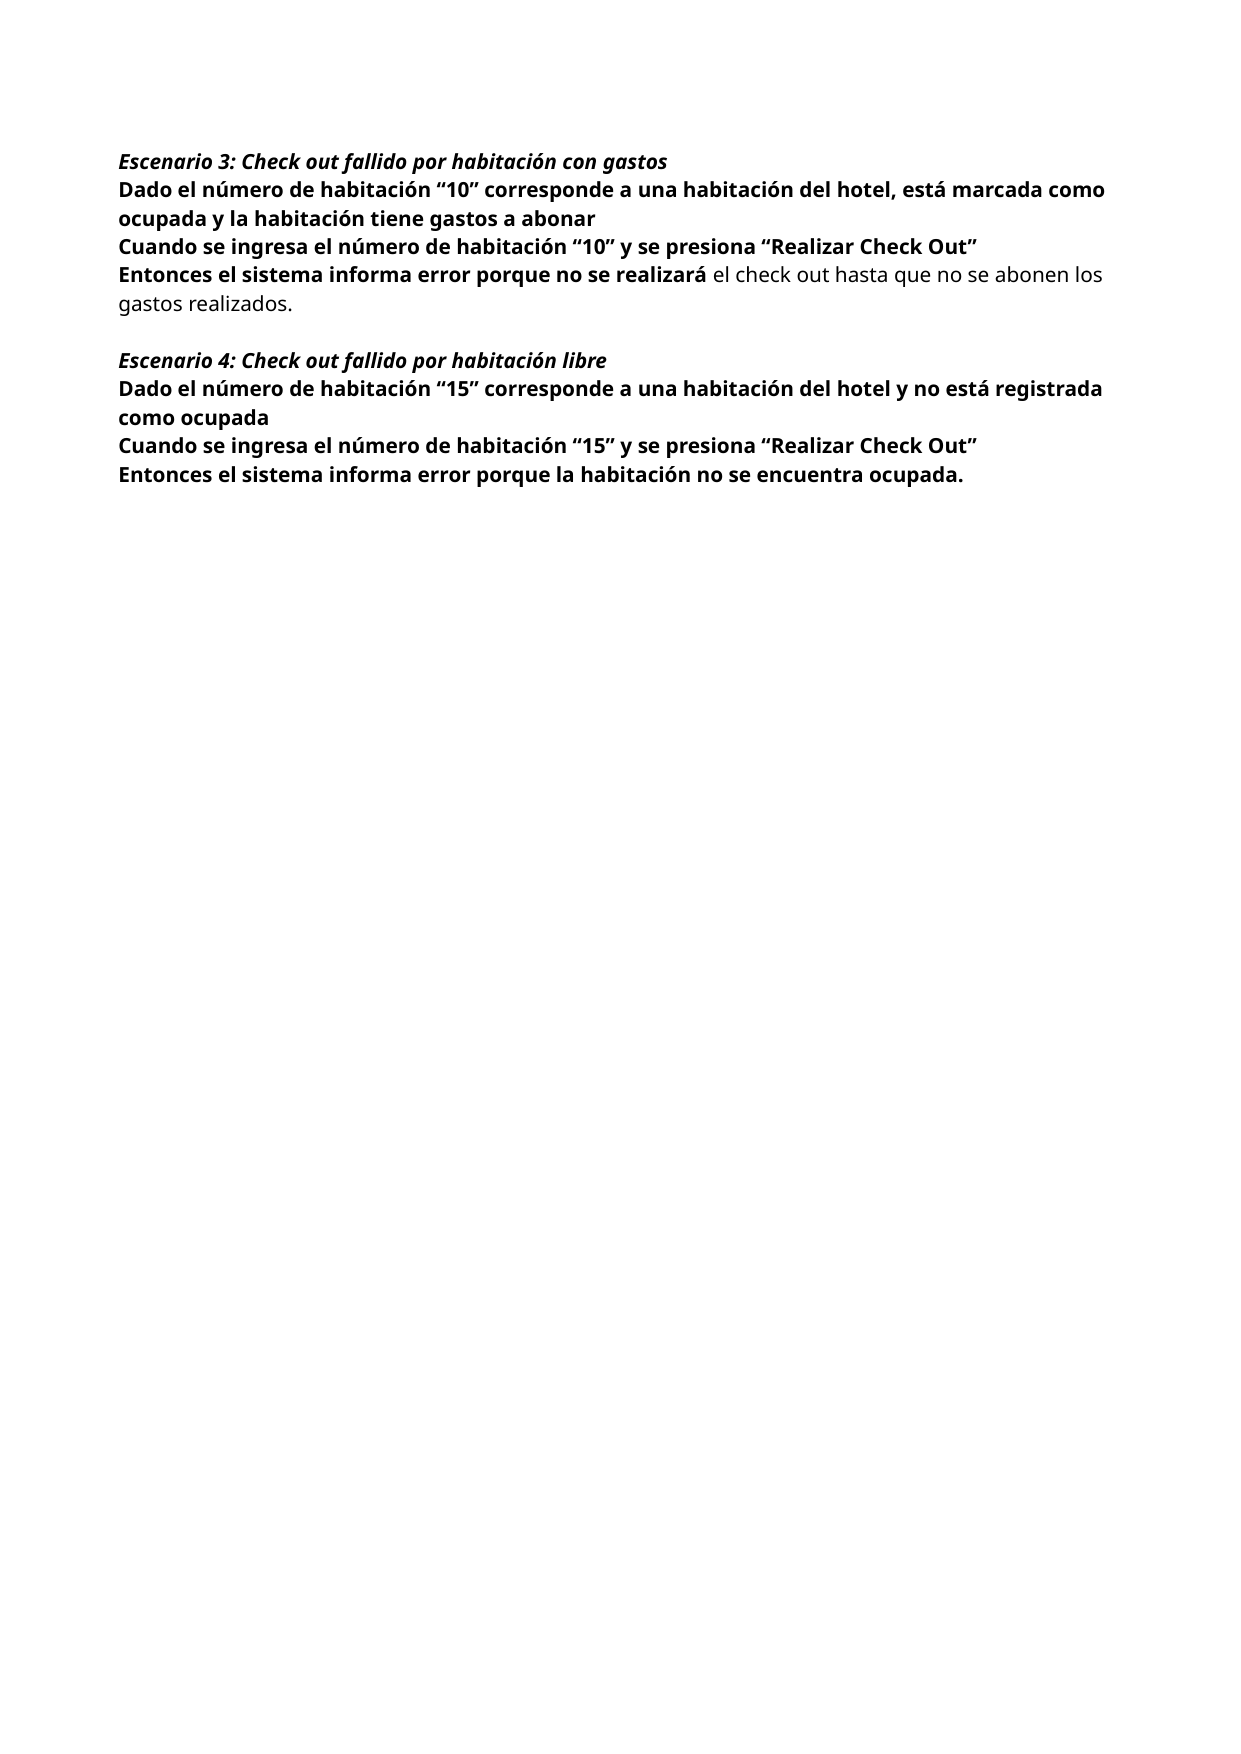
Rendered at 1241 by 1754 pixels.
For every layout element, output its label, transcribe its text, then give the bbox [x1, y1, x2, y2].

text Dado el número de habitación “15” corresponde a una habitación del hotel y no está registrada como ocupada [118, 374, 1122, 431]
text Dado el número de habitación “10” corresponde a una habitación del hotel, está marcada como ocupada y la habitación tiene gastos a abonar [118, 175, 1122, 232]
text Escenario 4: Check out fallido por habitación libre [118, 346, 1122, 374]
text Cuando se ingresa el número de habitación “10” y se presiona “Realizar Check Out” [118, 232, 1122, 261]
text Escenario 3: Check out fallido por habitación con gastos [118, 147, 1122, 175]
text Entonces el sistema informa error porque la habitación no se encuentra ocupada. [118, 460, 1122, 488]
text Cuando se ingresa el número de habitación “15” y se presiona “Realizar Check Out” [118, 431, 1122, 460]
text Entonces el sistema informa error porque no se realizará el check out hasta que no se abonen los gastos realizados. [118, 261, 1122, 317]
